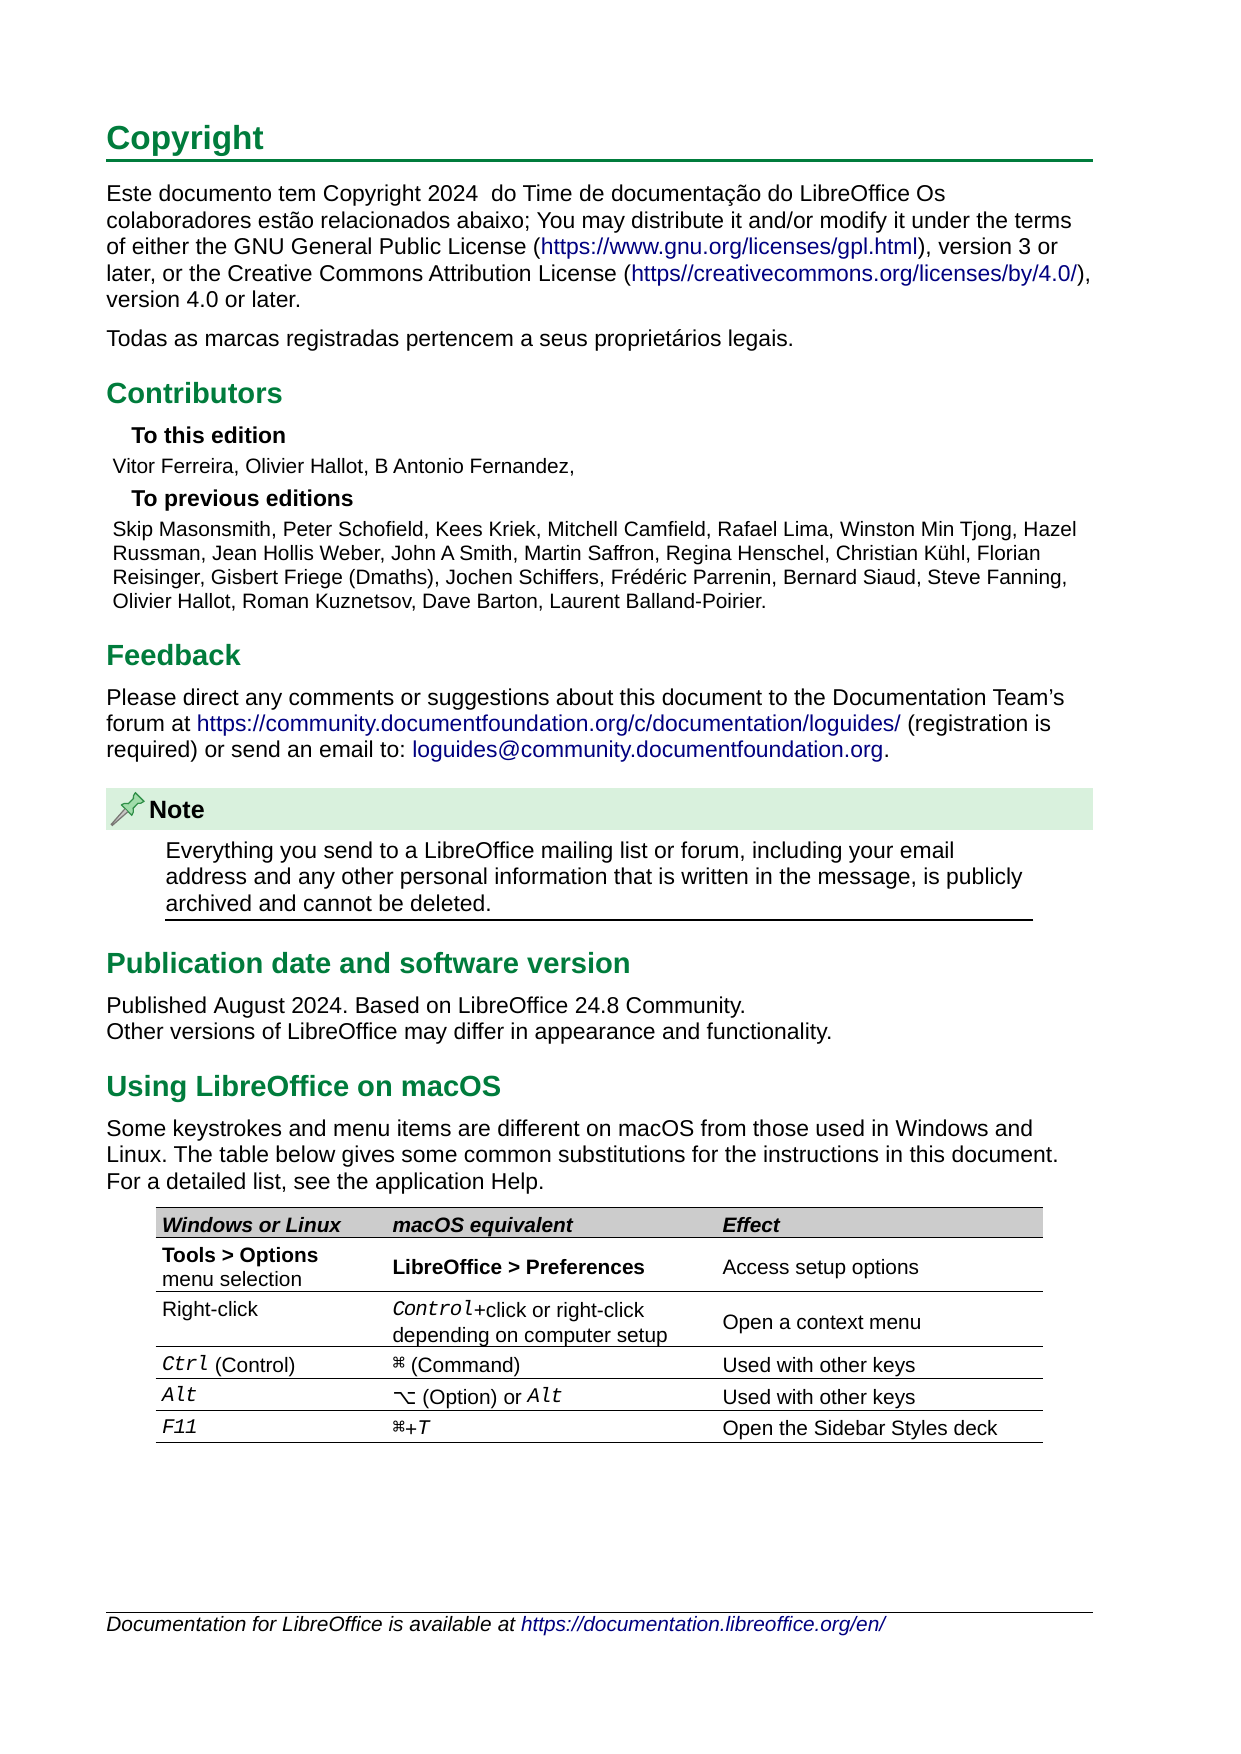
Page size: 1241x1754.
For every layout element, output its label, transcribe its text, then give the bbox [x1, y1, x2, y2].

subtitle Note [148, 788, 1093, 830]
table_cell Used with other keys [716, 1347, 1043, 1378]
table_header macOS equivalent [386, 1208, 716, 1237]
table_cell Open the Sidebar Styles deck [716, 1411, 1043, 1442]
table_header Effect [716, 1208, 1043, 1237]
table_cell Tools > Options menu selection [156, 1238, 386, 1291]
table_cell Control+click or right-click depending on computer setup [386, 1292, 716, 1346]
table_cell ⌘+T [386, 1411, 716, 1442]
table_cell Ctrl (Control) [156, 1347, 386, 1378]
text Este documento tem Copyright 2024 do Time de documentação do LibreOffice Os colaboradores estão relacionados abaixo; You may distribute it and/or modify it under the terms of either the GNU General Public License (https://www.gnu.org/licenses/gpl.html), version 3 or later, or the Creative Commons Attribution License (https//creativecommons.org/licenses/by/4.0/), version 4.0 or later. [106, 180, 1093, 312]
table_cell Open a context menu [716, 1292, 1043, 1346]
text Skip Masonsmith, Peter Schofield, Kees Kriek, Mitchell Camfield, Rafael Lima, Winston Min Tjong, Hazel Russman, Jean Hollis Weber, John A Smith, Martin Saffron, Regina Henschel, Christian Kühl, Florian Reisinger, Gisbert Friege (Dmaths), Jochen Schiffers, Frédéric Parrenin, Bernard Siaud, Steve Fanning, Olivier Hallot, Roman Kuznetsov, Dave Barton, Laurent Balland-Poirier. [112, 517, 1086, 613]
subtitle Publication date and software version [106, 946, 1093, 979]
table_cell Used with other keys [716, 1379, 1043, 1410]
subtitle Using LibreOffice on macOS [106, 1069, 1093, 1103]
text To this edition [131, 422, 1093, 448]
table_cell LibreOffice > Preferences [386, 1238, 716, 1291]
subtitle Feedback [106, 638, 1093, 671]
table_cell F11 [156, 1411, 386, 1442]
subtitle Copyright [106, 118, 1093, 159]
table_cell ⌘ (Command) [386, 1347, 716, 1378]
text Published August 2024. Based on LibreOffice 24.8 Community. Other versions of LibreOffice may differ in appearance and functionality. [106, 992, 1093, 1044]
table_header Windows or Linux [156, 1208, 386, 1237]
text To previous editions [131, 484, 1093, 511]
text Todas as marcas registradas pertencem a seus proprietários legais. [106, 325, 1093, 351]
table_cell Right-click [156, 1292, 386, 1346]
text Vitor Ferreira, Olivier Hallot, B Antonio Fernandez, [112, 454, 1086, 478]
subtitle Contributors [106, 376, 1093, 409]
table_cell Alt [156, 1379, 386, 1410]
text Please direct any comments or suggestions about this document to the Documentation Team’s forum at https://community.documentfoundation.org/c/documentation/loguides/ (registration is required) or send an email to: loguides@community.documentfoundation.org. [106, 684, 1093, 763]
table_cell ⌥ (Option) or Alt [386, 1379, 716, 1410]
text Everything you send to a LibreOffice mailing list or forum, including your email address and any other personal information that is written in the message, is publicly archived and cannot be deleted. [165, 837, 1033, 919]
table_cell Access setup options [716, 1238, 1043, 1291]
text Some keystrokes and menu items are different on macOS from those used in Windows and Linux. The table below gives some common substitutions for the instructions in this document. For a detailed list, see the application Help. [106, 1115, 1093, 1194]
